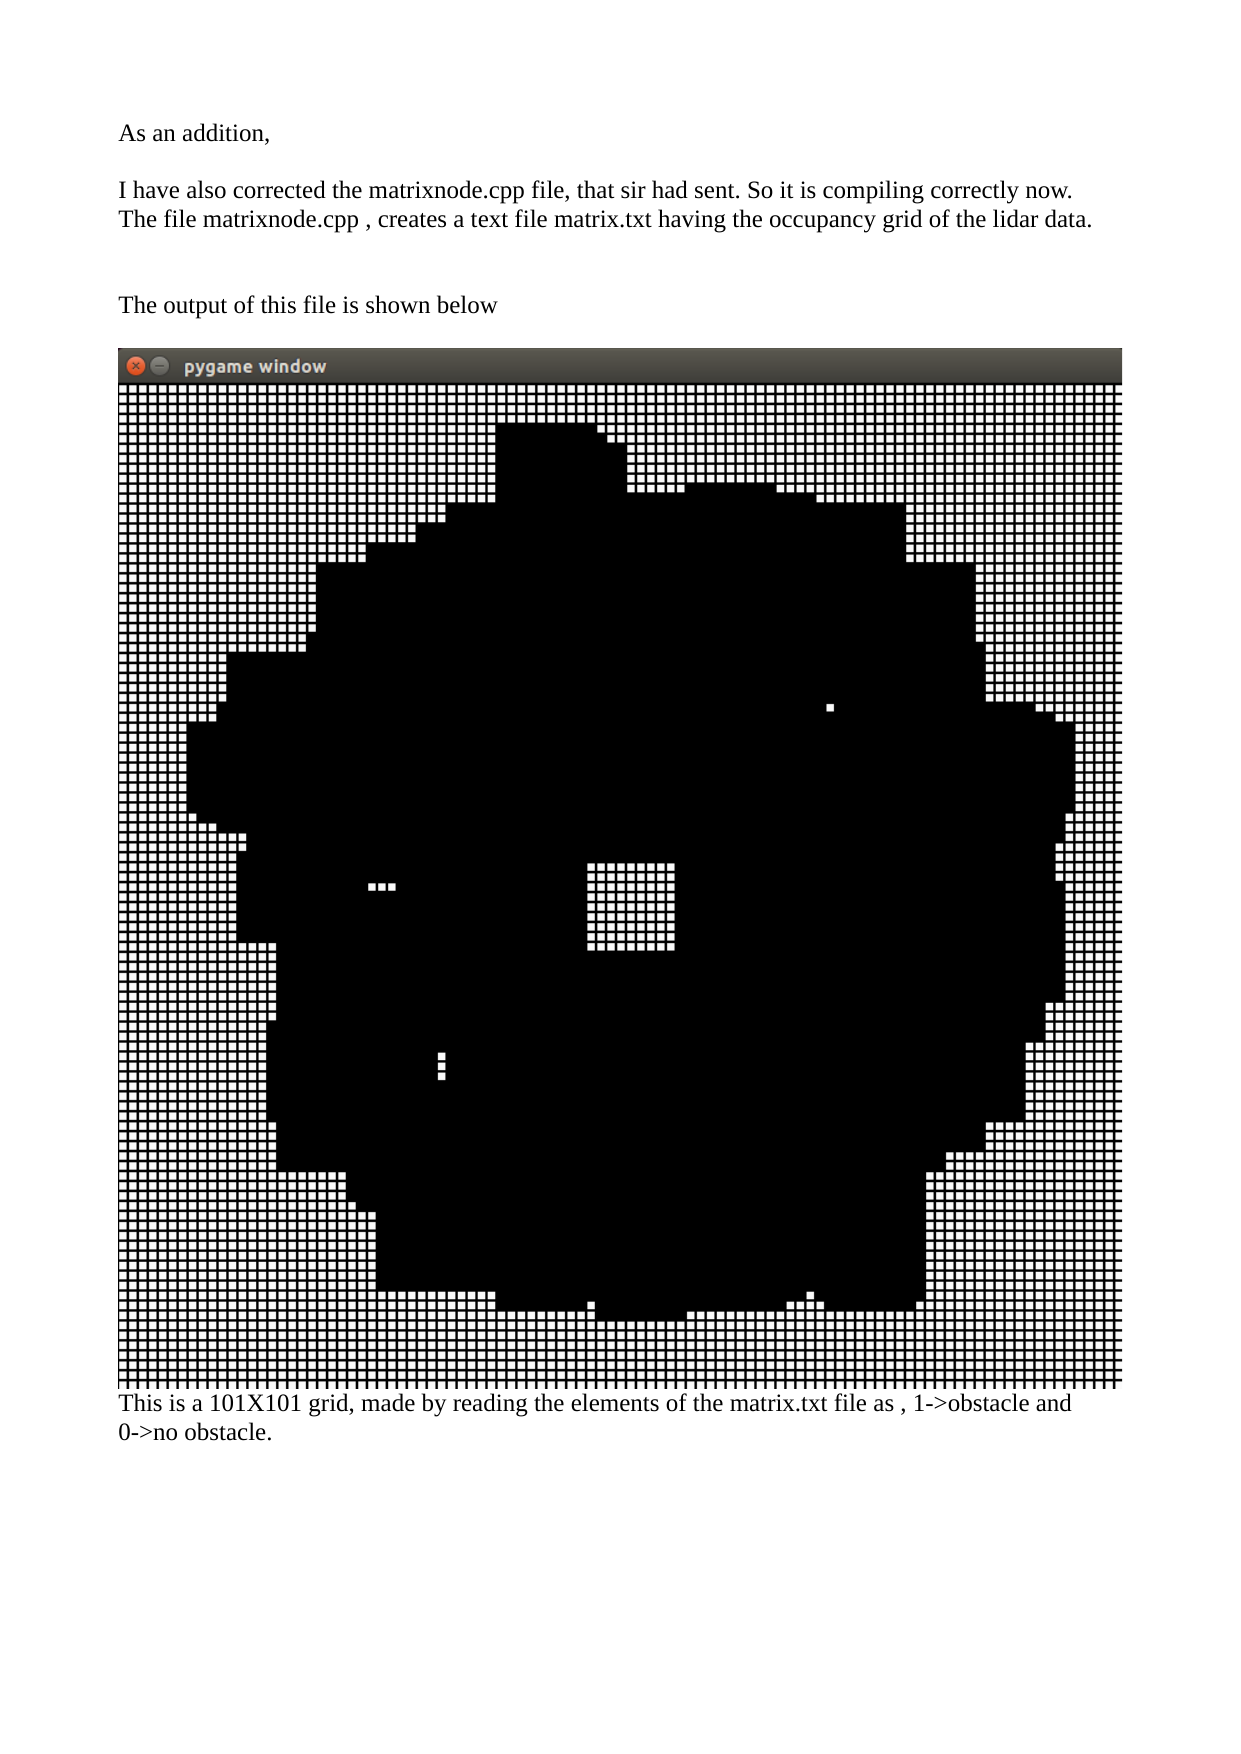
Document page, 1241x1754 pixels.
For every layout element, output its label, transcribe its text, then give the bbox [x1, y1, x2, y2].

text The output of this file is shown below [118, 291, 1122, 319]
picture [118, 348, 1123, 1389]
text As an addition, [118, 118, 1122, 147]
text The file matrixnode.cpp , creates a text file matrix.txt having the occupancy grid of the lidar data. [118, 204, 1122, 233]
text I have also corrected the matrixnode.cpp file, that sir had sent. So it is compiling correctly now. [118, 176, 1122, 204]
text This is a 101X101 grid, made by reading the elements of the matrix.txt file as , 1->obstacle and 0->no obstacle. [118, 1389, 1122, 1446]
